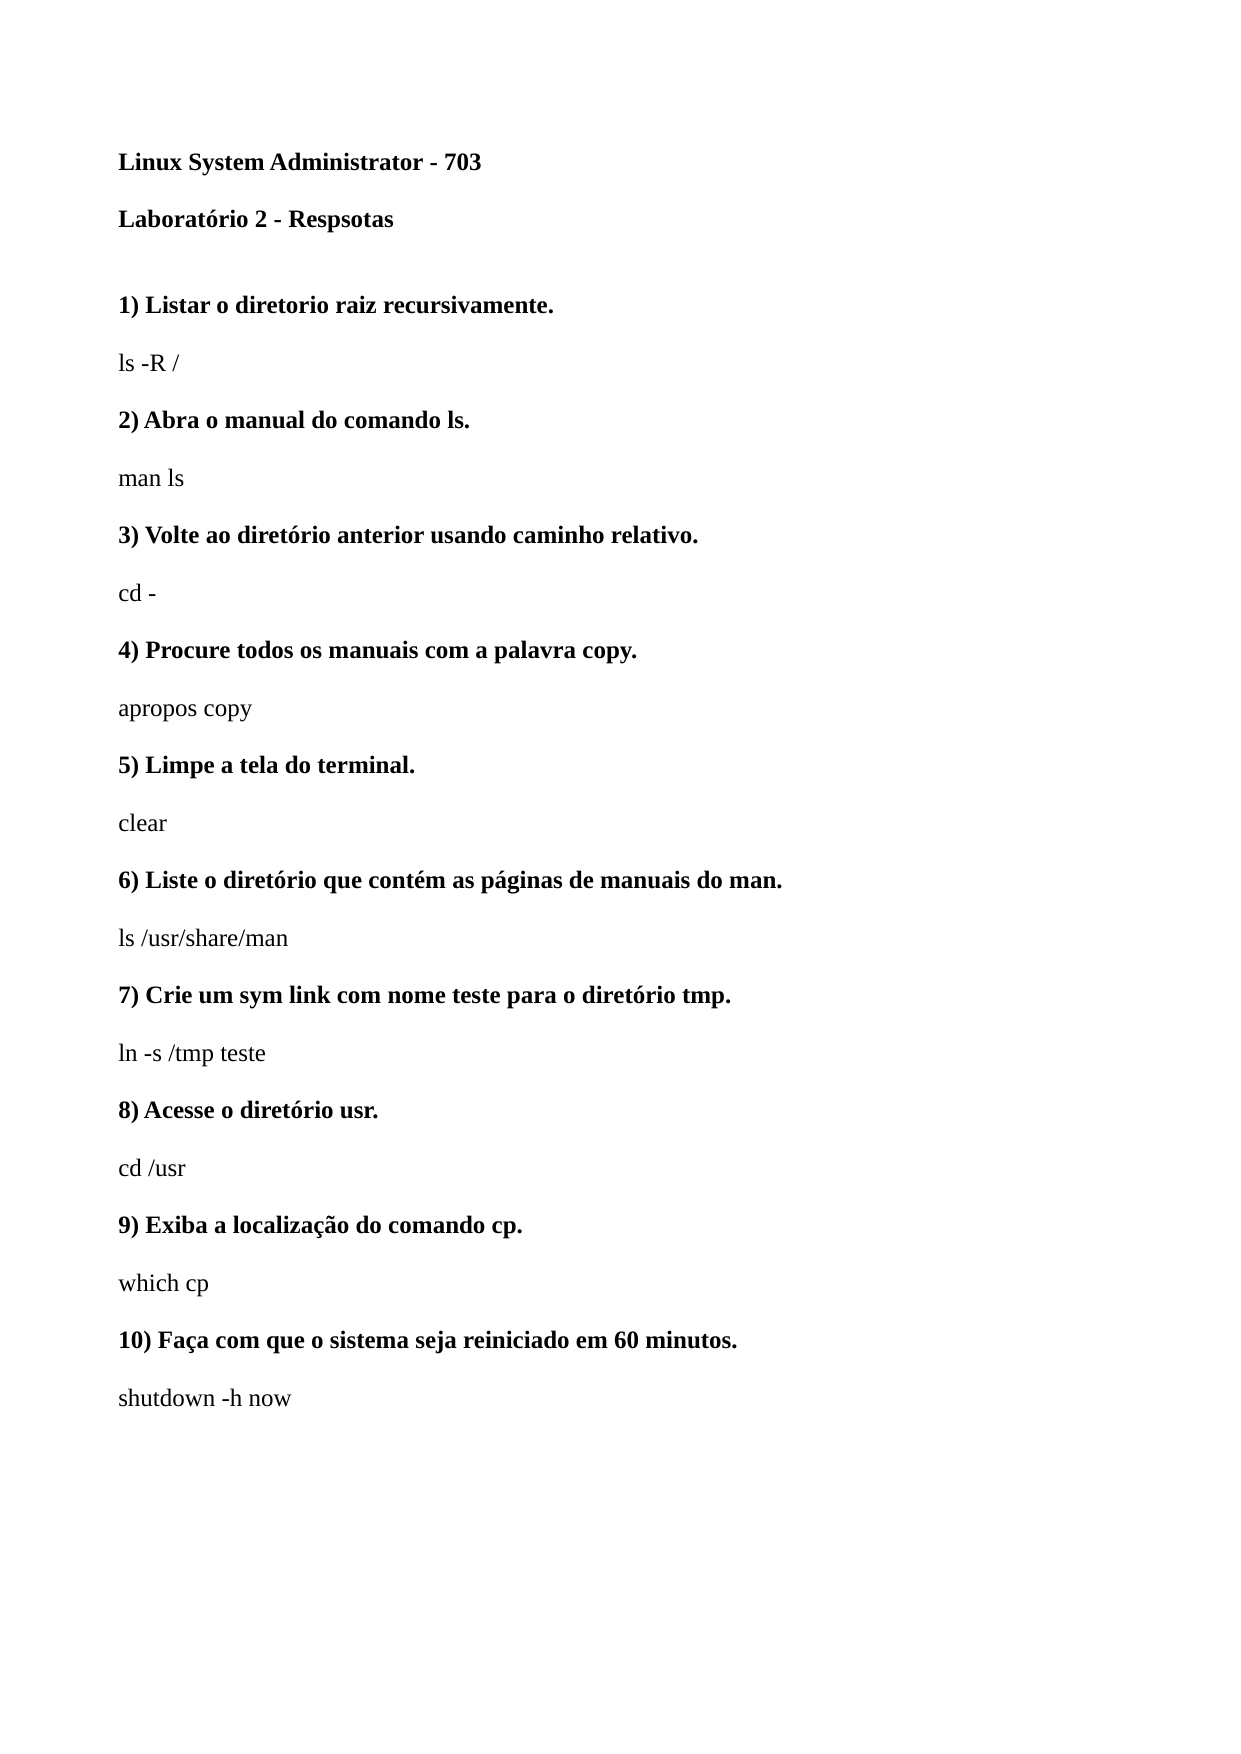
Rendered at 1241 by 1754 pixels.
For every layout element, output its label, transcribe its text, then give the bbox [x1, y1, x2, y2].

text 2) Abra o manual do comando ls. [118, 406, 1122, 434]
text Laboratório 2 - Respsotas [118, 204, 1122, 233]
text cd - [118, 578, 1122, 607]
text 6) Liste o diretório que contém as páginas de manuais do man. [118, 866, 1122, 894]
text 10) Faça com que o sistema seja reiniciado em 60 minutos. [118, 1326, 1122, 1354]
text 4) Procure todos os manuais com a palavra copy. [118, 636, 1122, 664]
text 8) Acesse o diretório usr. [118, 1096, 1122, 1124]
text 7) Crie um sym link com nome teste para o diretório tmp. [118, 981, 1122, 1009]
text shutdown -h now [118, 1383, 1122, 1412]
text 5) Limpe a tela do terminal. [118, 751, 1122, 779]
text apropos copy [118, 693, 1122, 722]
text cd /usr [118, 1153, 1122, 1182]
text Linux System Administrator - 703 [118, 147, 1122, 176]
text 3) Volte ao diretório anterior usando caminho relativo. [118, 521, 1122, 549]
text 9) Exiba a localização do comando cp. [118, 1211, 1122, 1239]
text clear [118, 808, 1122, 837]
text ln -s /tmp teste [118, 1038, 1122, 1067]
text which cp [118, 1268, 1122, 1297]
text ls /usr/share/man [118, 923, 1122, 952]
text 1) Listar o diretorio raiz recursivamente. [118, 291, 1122, 319]
text man ls [118, 463, 1122, 492]
text ls -R / [118, 348, 1122, 377]
